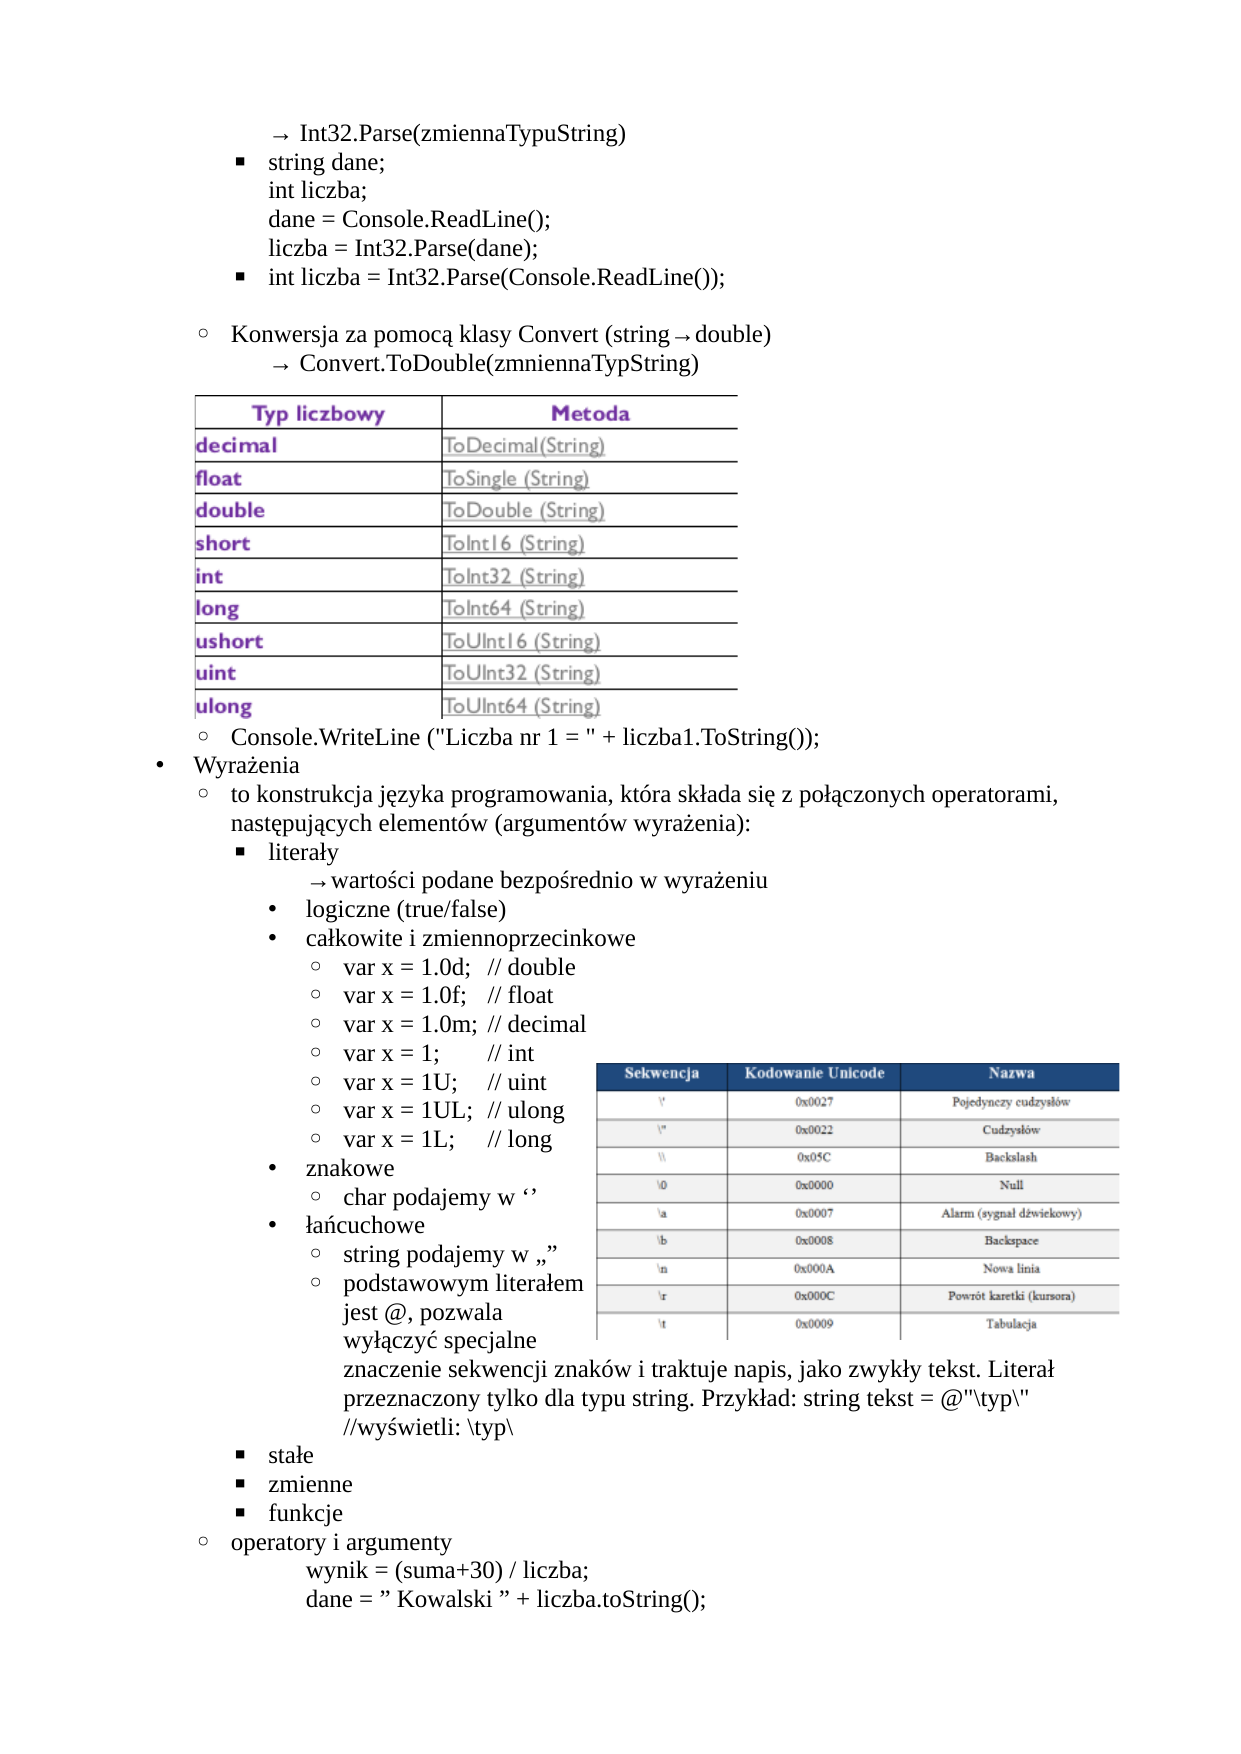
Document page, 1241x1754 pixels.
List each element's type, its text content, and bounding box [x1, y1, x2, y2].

list operatory i argumenty [193, 1527, 1122, 1556]
list znakowe [268, 1153, 595, 1182]
list →wartości podane bezpośrednio w wyrażeniu [268, 866, 1122, 894]
list int liczba = Int32.Parse(Console.ReadLine()); [231, 262, 1122, 291]
list to konstrukcja języka programowania, która składa się z połączonych operatorami, następujących elementów (argumentów wyrażenia): [193, 779, 1122, 837]
list wynik = (suma+30) / liczba; [268, 1556, 1122, 1584]
list var x = 1U; // uint [306, 1067, 595, 1096]
list funkcje [231, 1498, 1122, 1527]
list var x = 1UL; // ulong [306, 1096, 595, 1124]
list → Int32.Parse(zmiennaTypuString) [231, 118, 1122, 147]
list całkowite i zmiennoprzecinkowe [268, 923, 1122, 952]
list stałe [231, 1441, 1122, 1469]
picture [194, 395, 738, 719]
picture [595, 1063, 1120, 1340]
list literały [231, 837, 1122, 866]
list string podajemy w „” [306, 1239, 595, 1268]
list char podajemy w ‘’ [306, 1182, 595, 1211]
list dane = ” Kowalski ” + liczba.toString(); [268, 1584, 1122, 1613]
list → Convert.ToDouble(zmniennaTypString) [231, 348, 1122, 377]
list var x = 1L; // long [306, 1124, 595, 1153]
list Console.WriteLine ("Liczba nr 1 = " + liczba1.ToString()); [193, 722, 1122, 751]
list var x = 1.0f; // float [306, 981, 1122, 1009]
list var x = 1.0d; // double [306, 952, 1122, 981]
list int liczba; [231, 176, 1122, 204]
list logiczne (true/false) [268, 894, 1122, 923]
list Wyrażenia [156, 751, 1122, 779]
list liczba = Int32.Parse(dane); [231, 233, 1122, 262]
list podstawowym literałem jest @, pozwala wyłączyć specjalne znaczenie sekwencji znaków i traktuje napis, jako zwykły tekst. Literał przeznaczony tylko dla typu string. Przykład: string tekst = @"\typ\" //wyświetli: \typ\ [306, 1268, 1122, 1441]
list zmienne [231, 1469, 1122, 1498]
list string dane; [231, 147, 1122, 176]
list var x = 1.0m; // decimal [306, 1009, 1122, 1038]
list dane = Console.ReadLine(); [231, 204, 1122, 233]
list Konwersja za pomocą klasy Convert (string→double) [193, 319, 1122, 348]
list łańcuchowe [268, 1211, 595, 1239]
list var x = 1; // int [306, 1038, 1122, 1067]
